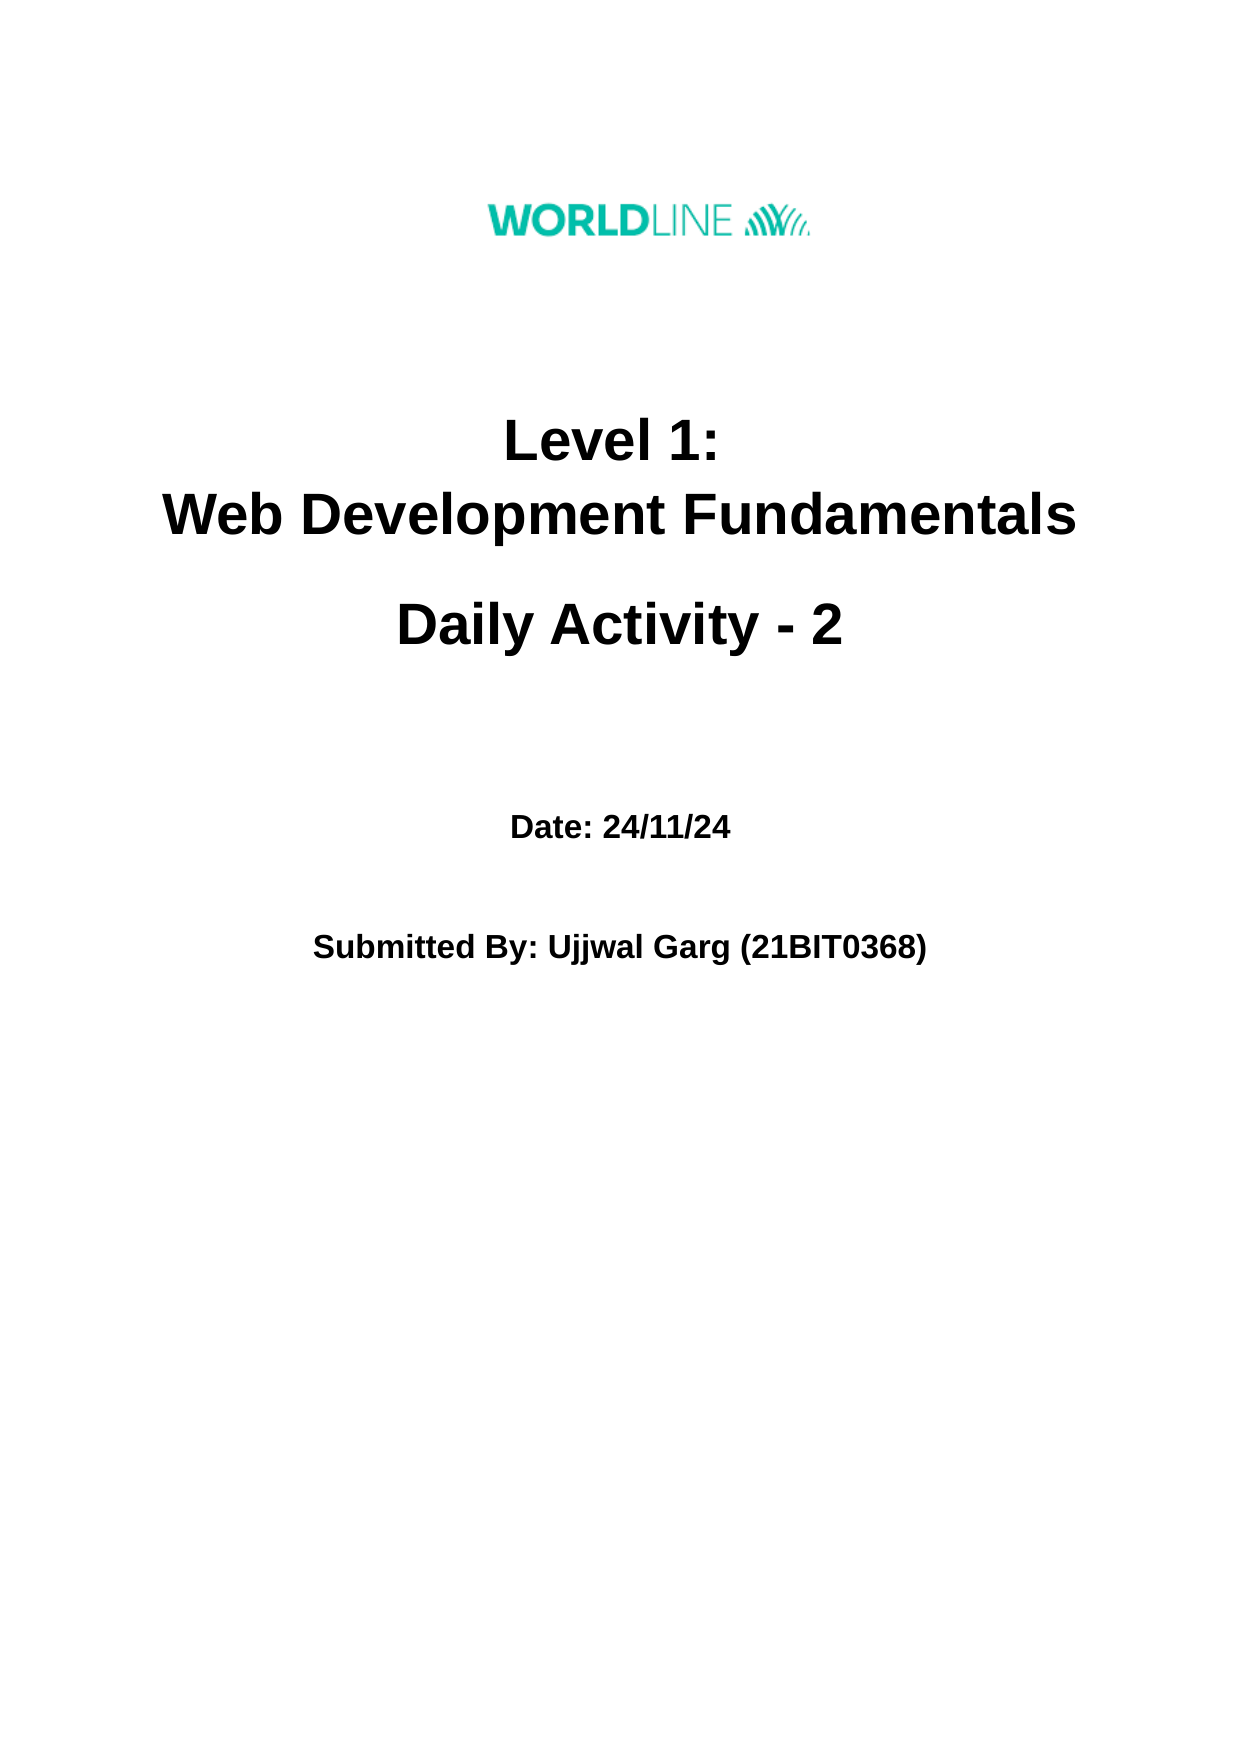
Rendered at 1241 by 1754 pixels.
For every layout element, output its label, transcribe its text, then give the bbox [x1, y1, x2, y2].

subtitle Date: 24/11/24 [118, 807, 1122, 846]
title Daily Activity - 2 [118, 590, 1122, 657]
picture [388, 118, 852, 322]
title Web Development Fundamentals [118, 480, 1122, 547]
title Level 1: [118, 406, 1122, 473]
subtitle Submitted By: Ujjwal Garg (21BIT0368) [118, 927, 1122, 965]
